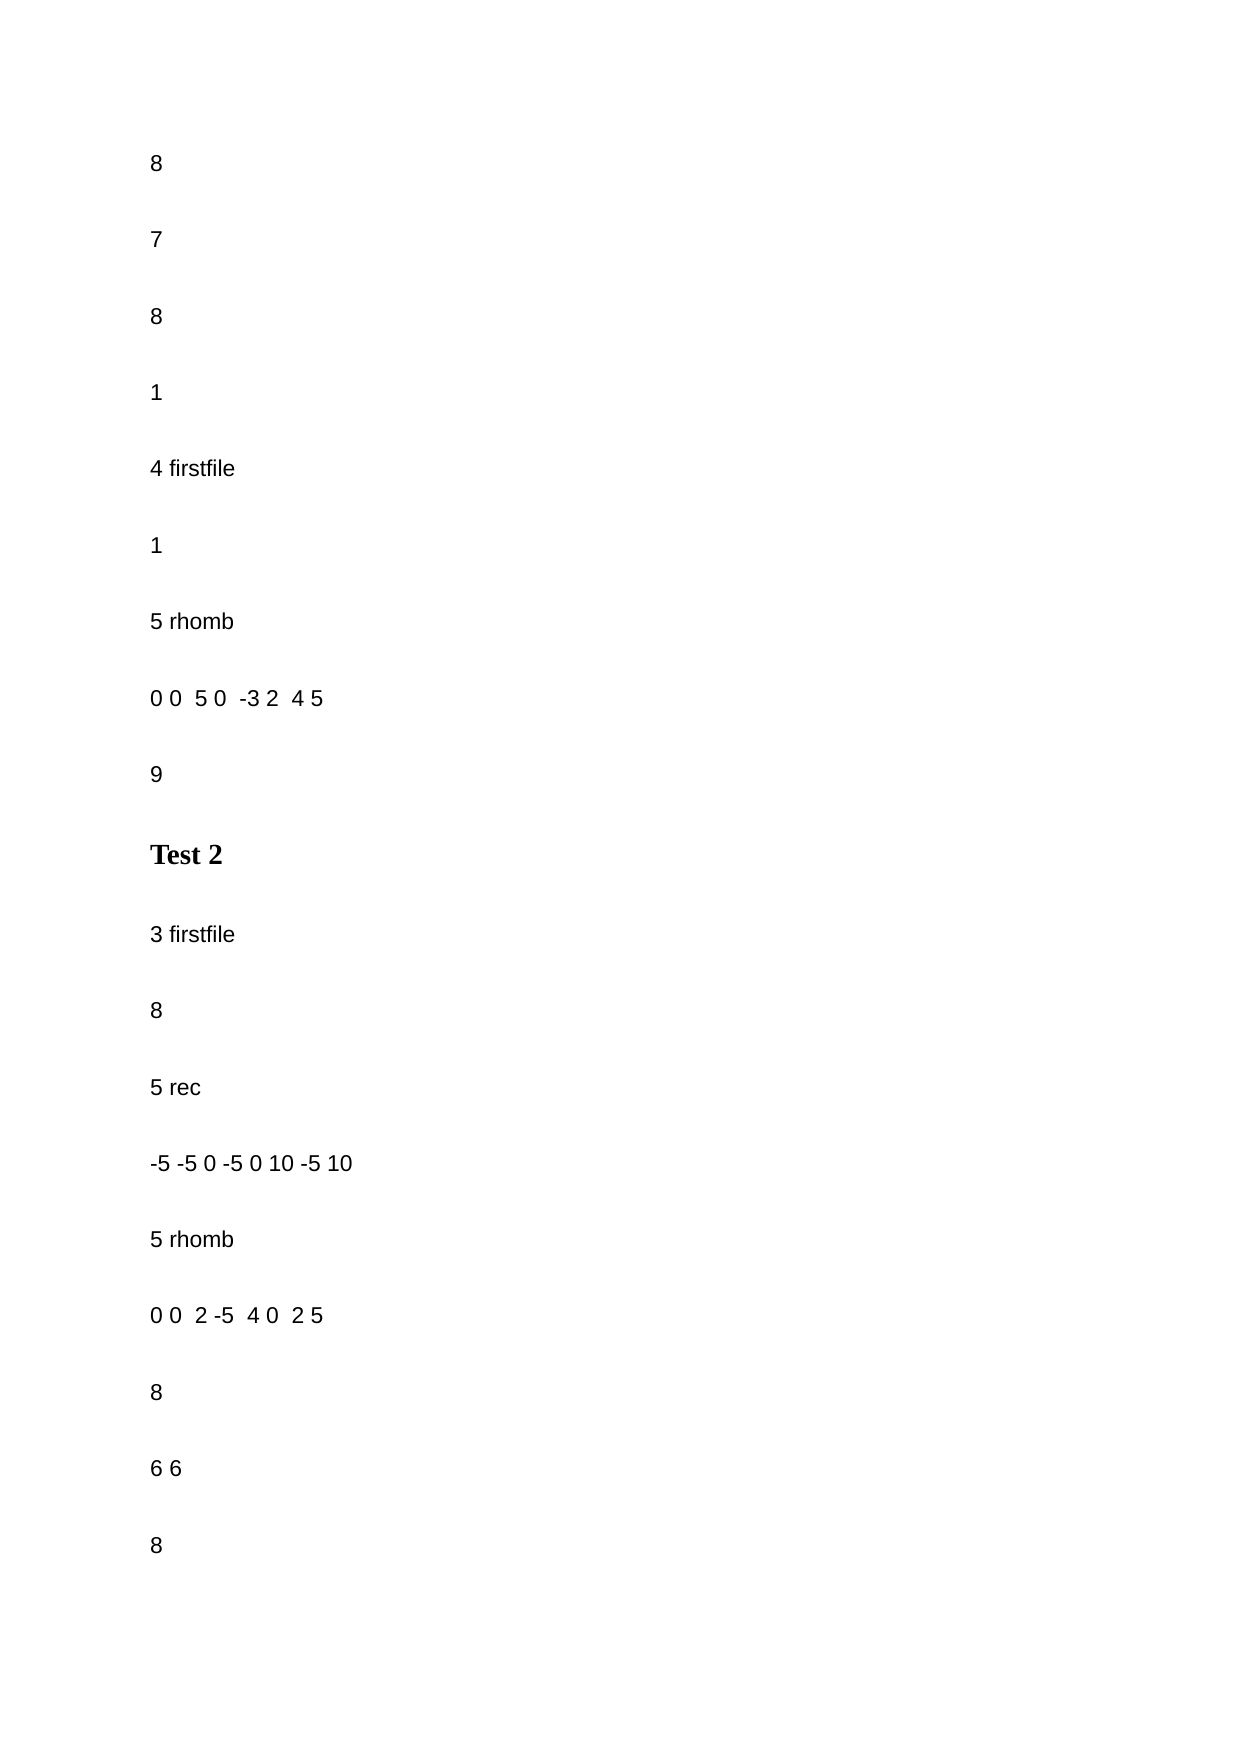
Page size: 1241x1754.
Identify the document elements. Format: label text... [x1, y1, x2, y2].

text -5 -5 0 -5 0 10 -5 10 [150, 1150, 1090, 1176]
text 0 0 2 -5 4 0 2 5 [150, 1302, 1090, 1329]
text 5 rhomb [150, 608, 1090, 634]
text 1 [150, 532, 1090, 558]
text 1 [150, 379, 1090, 405]
text 8 [150, 1379, 1090, 1405]
text 8 [150, 1532, 1090, 1558]
text 9 [150, 761, 1090, 787]
text 0 0 5 0 -3 2 4 5 [150, 684, 1090, 711]
text 5 rec [150, 1073, 1090, 1100]
text 6 6 [150, 1455, 1090, 1482]
text Test 2 [150, 837, 1090, 871]
text 5 rhomb [150, 1226, 1090, 1252]
text 8 [150, 997, 1090, 1023]
text 3 firstfile [150, 921, 1090, 947]
text 8 [150, 150, 1090, 176]
text 7 [150, 226, 1090, 253]
text 8 [150, 303, 1090, 329]
text 4 firstfile [150, 455, 1090, 482]
